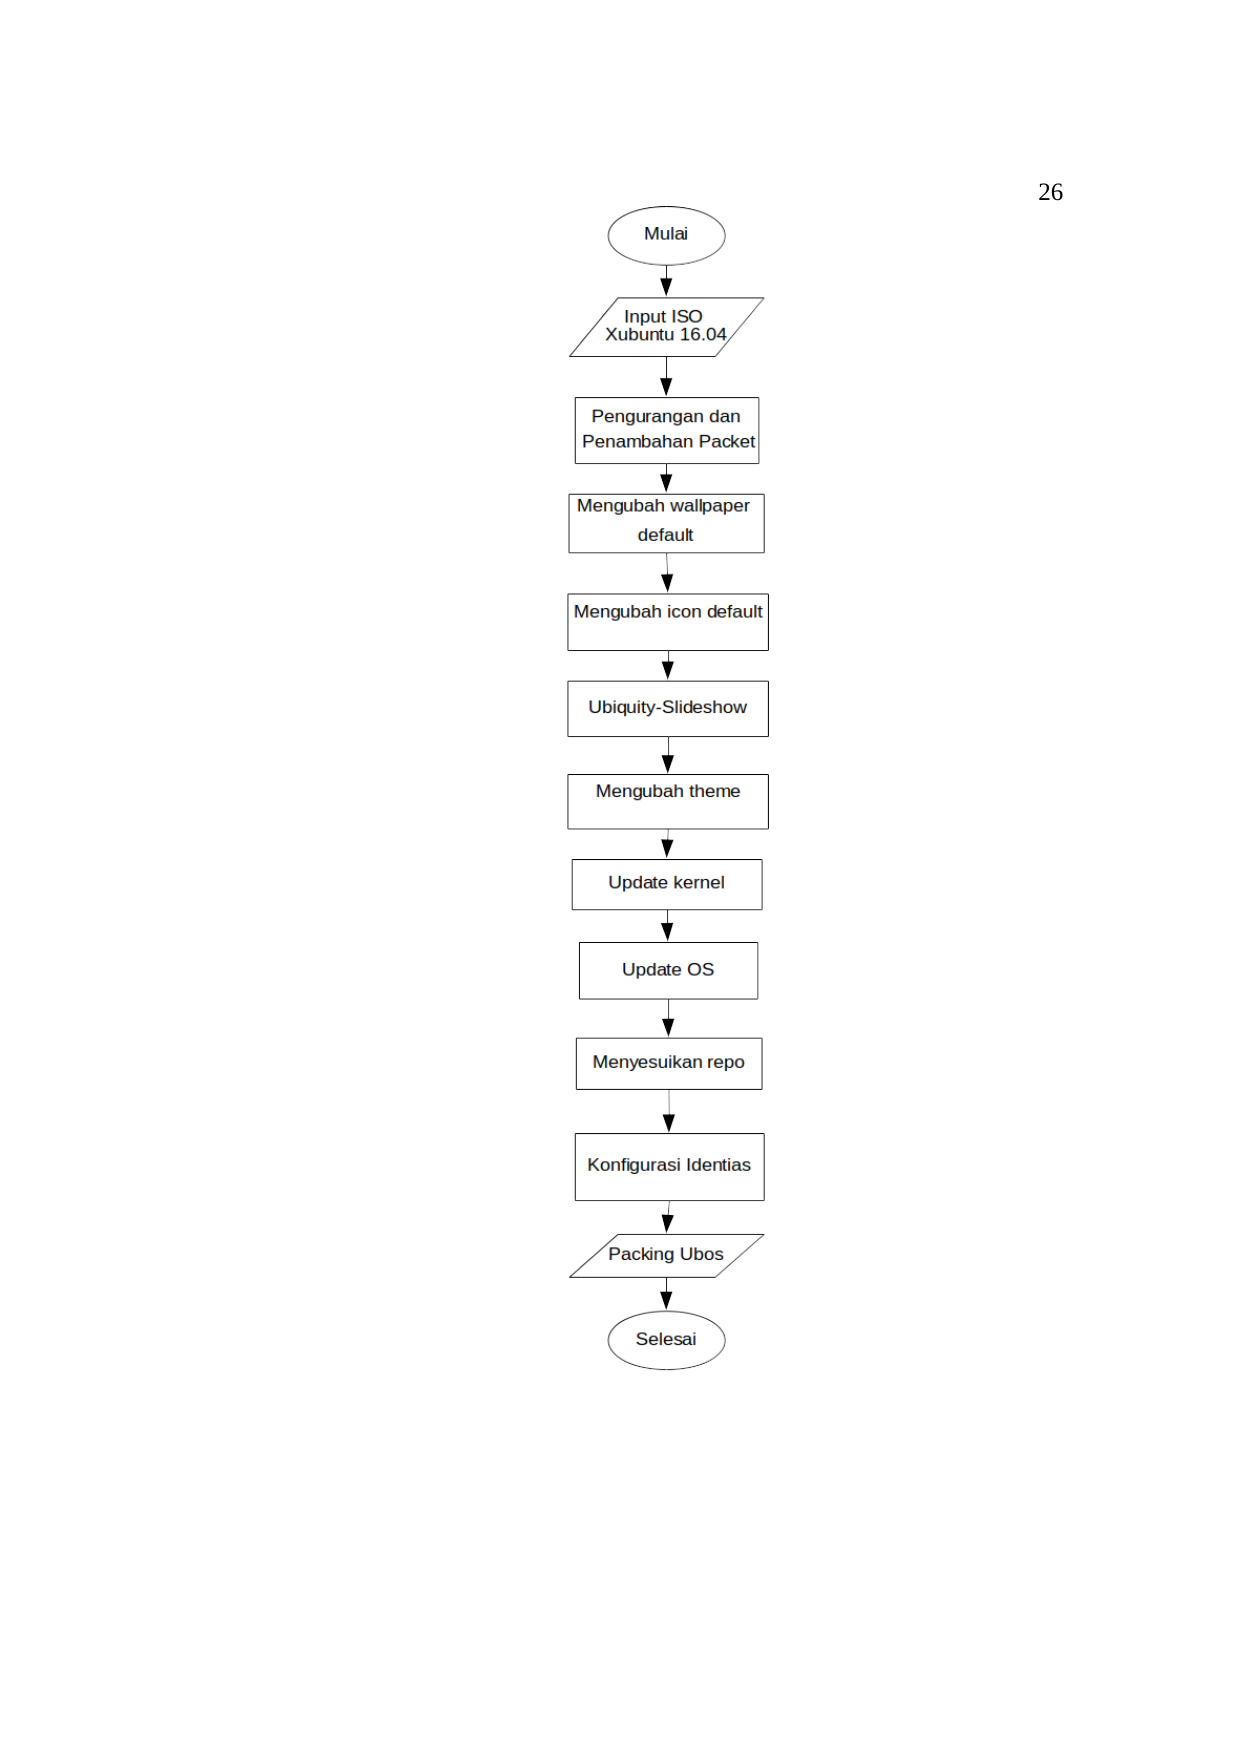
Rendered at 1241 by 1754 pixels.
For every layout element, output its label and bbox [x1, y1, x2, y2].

picture [456, 206, 843, 1385]
